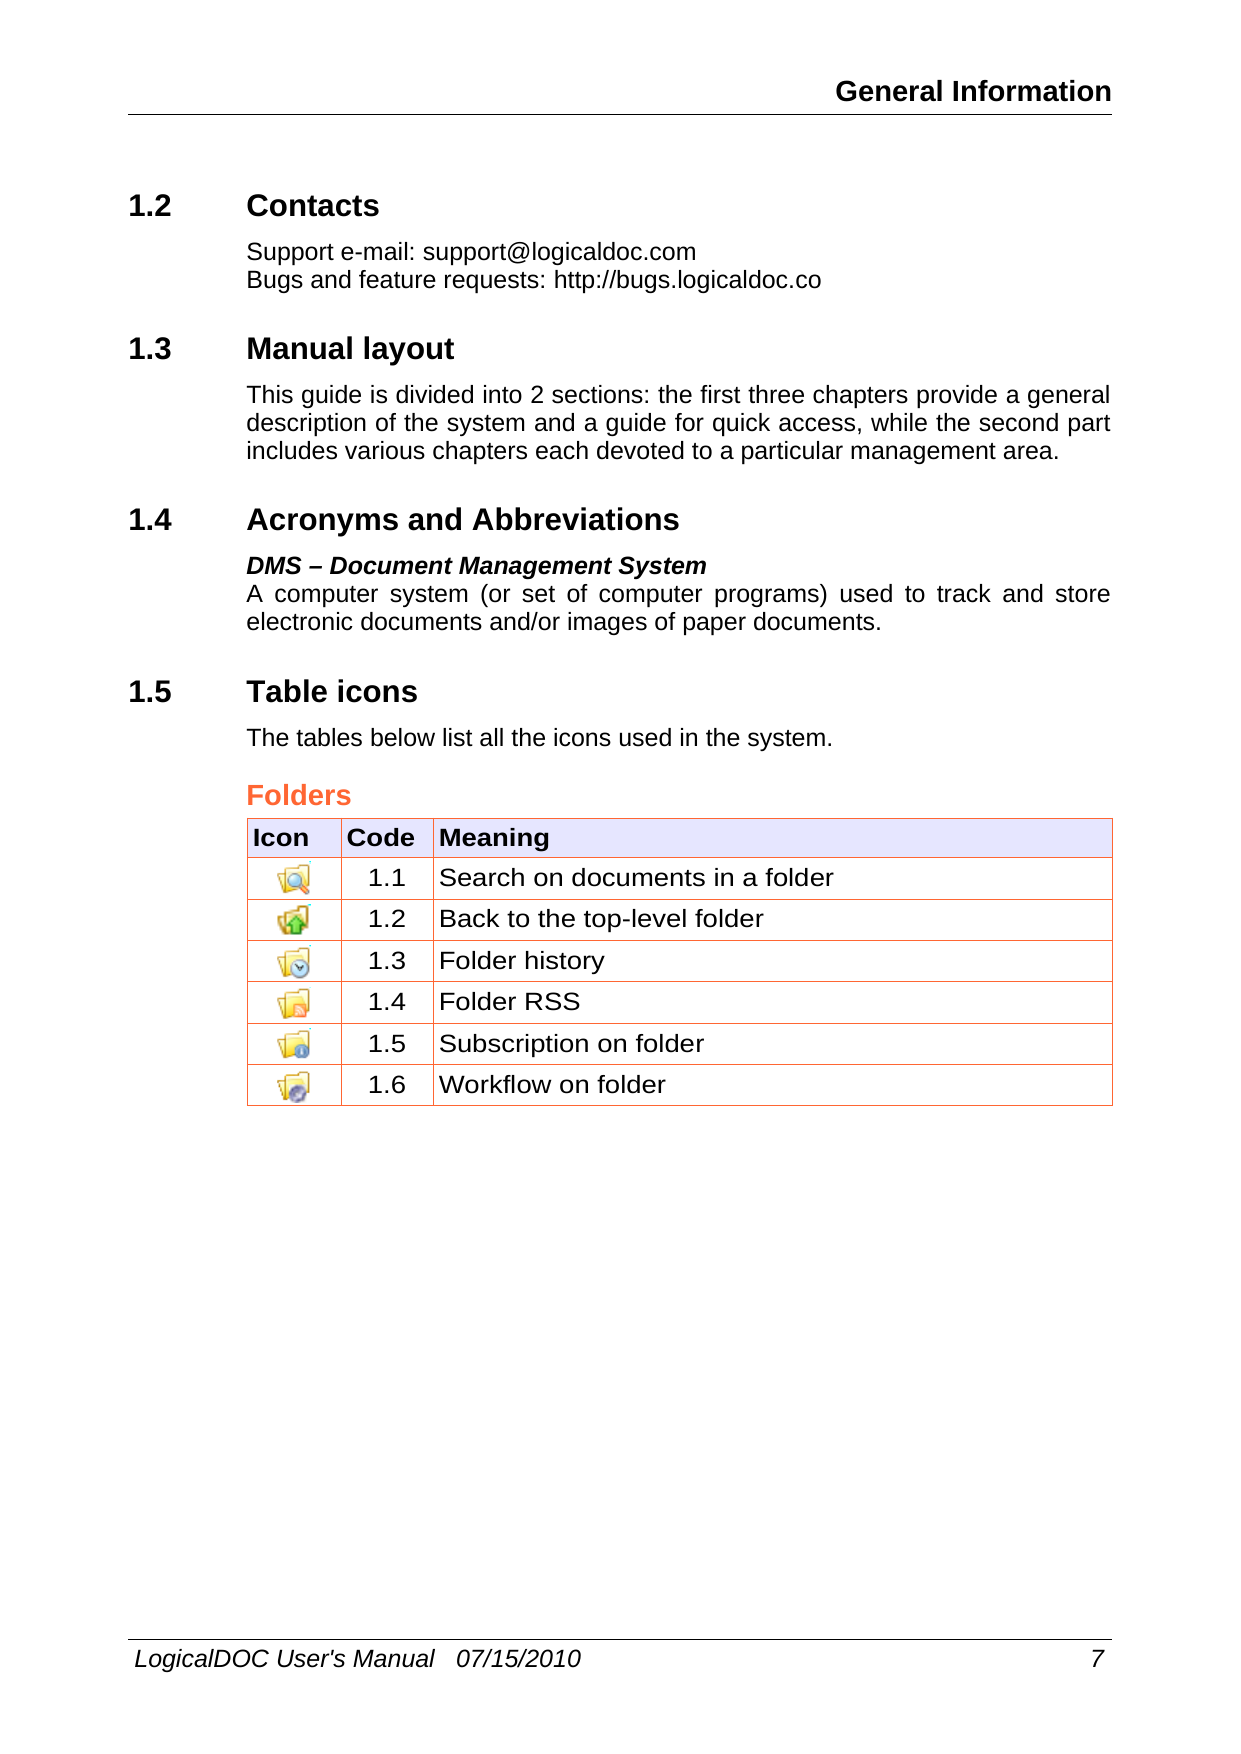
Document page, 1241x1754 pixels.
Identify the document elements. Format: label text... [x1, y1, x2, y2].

table_cell [248, 1024, 341, 1028]
text DMS – Document Management System [246, 552, 1112, 580]
table_cell Subscription on folder [434, 1024, 1112, 1064]
table_cell 1.2 [342, 900, 433, 940]
table_cell 1.5 [342, 1024, 433, 1064]
table_cell Folder RSS [434, 982, 1112, 1023]
table_header Icon [248, 819, 341, 857]
picture [276, 1069, 311, 1103]
subtitle Contacts [128, 188, 1112, 223]
subtitle Table icons [128, 674, 1112, 708]
text Support e-mail: support@logicaldoc.com [246, 237, 1112, 265]
text A computer system (or set of computer programs) used to track and store electronic documents and/or images of paper documents. [246, 580, 1112, 636]
picture [276, 987, 311, 1022]
table_cell Back to the top-level folder [434, 900, 1112, 940]
text Bugs and feature requests: http://bugs.logicaldoc.co [246, 265, 1112, 293]
table_cell 1.3 [342, 941, 433, 981]
table_cell [248, 900, 341, 940]
table_cell Workflow on folder [434, 1065, 1112, 1105]
table_cell 1.6 [342, 1065, 433, 1105]
subtitle Acronyms and Abbreviations [128, 502, 1112, 537]
table_cell Search on documents in a folder [434, 858, 1112, 898]
picture [276, 945, 311, 980]
subtitle Folders [246, 779, 1112, 812]
text The tables below list all the icons used in the system. [246, 723, 1112, 751]
table_header Code [342, 819, 433, 857]
picture [276, 861, 311, 896]
table_cell 1.1 [342, 858, 433, 898]
table_cell [248, 858, 341, 898]
table_cell [248, 982, 341, 1023]
table_cell 1.4 [342, 982, 433, 1023]
text This guide is divided into 2 sections: the first three chapters provide a general description of the system and a guide for quick access, while the second part includes various chapters each devoted to a particular management area. [246, 381, 1112, 464]
subtitle Manual layout [128, 331, 1112, 366]
picture [276, 1028, 311, 1061]
table_header Meaning [434, 819, 1112, 857]
picture [276, 904, 311, 937]
table_cell [248, 941, 341, 981]
table_cell Folder history [434, 941, 1112, 981]
table_cell [248, 1065, 341, 1105]
table_cell [248, 1029, 341, 1064]
